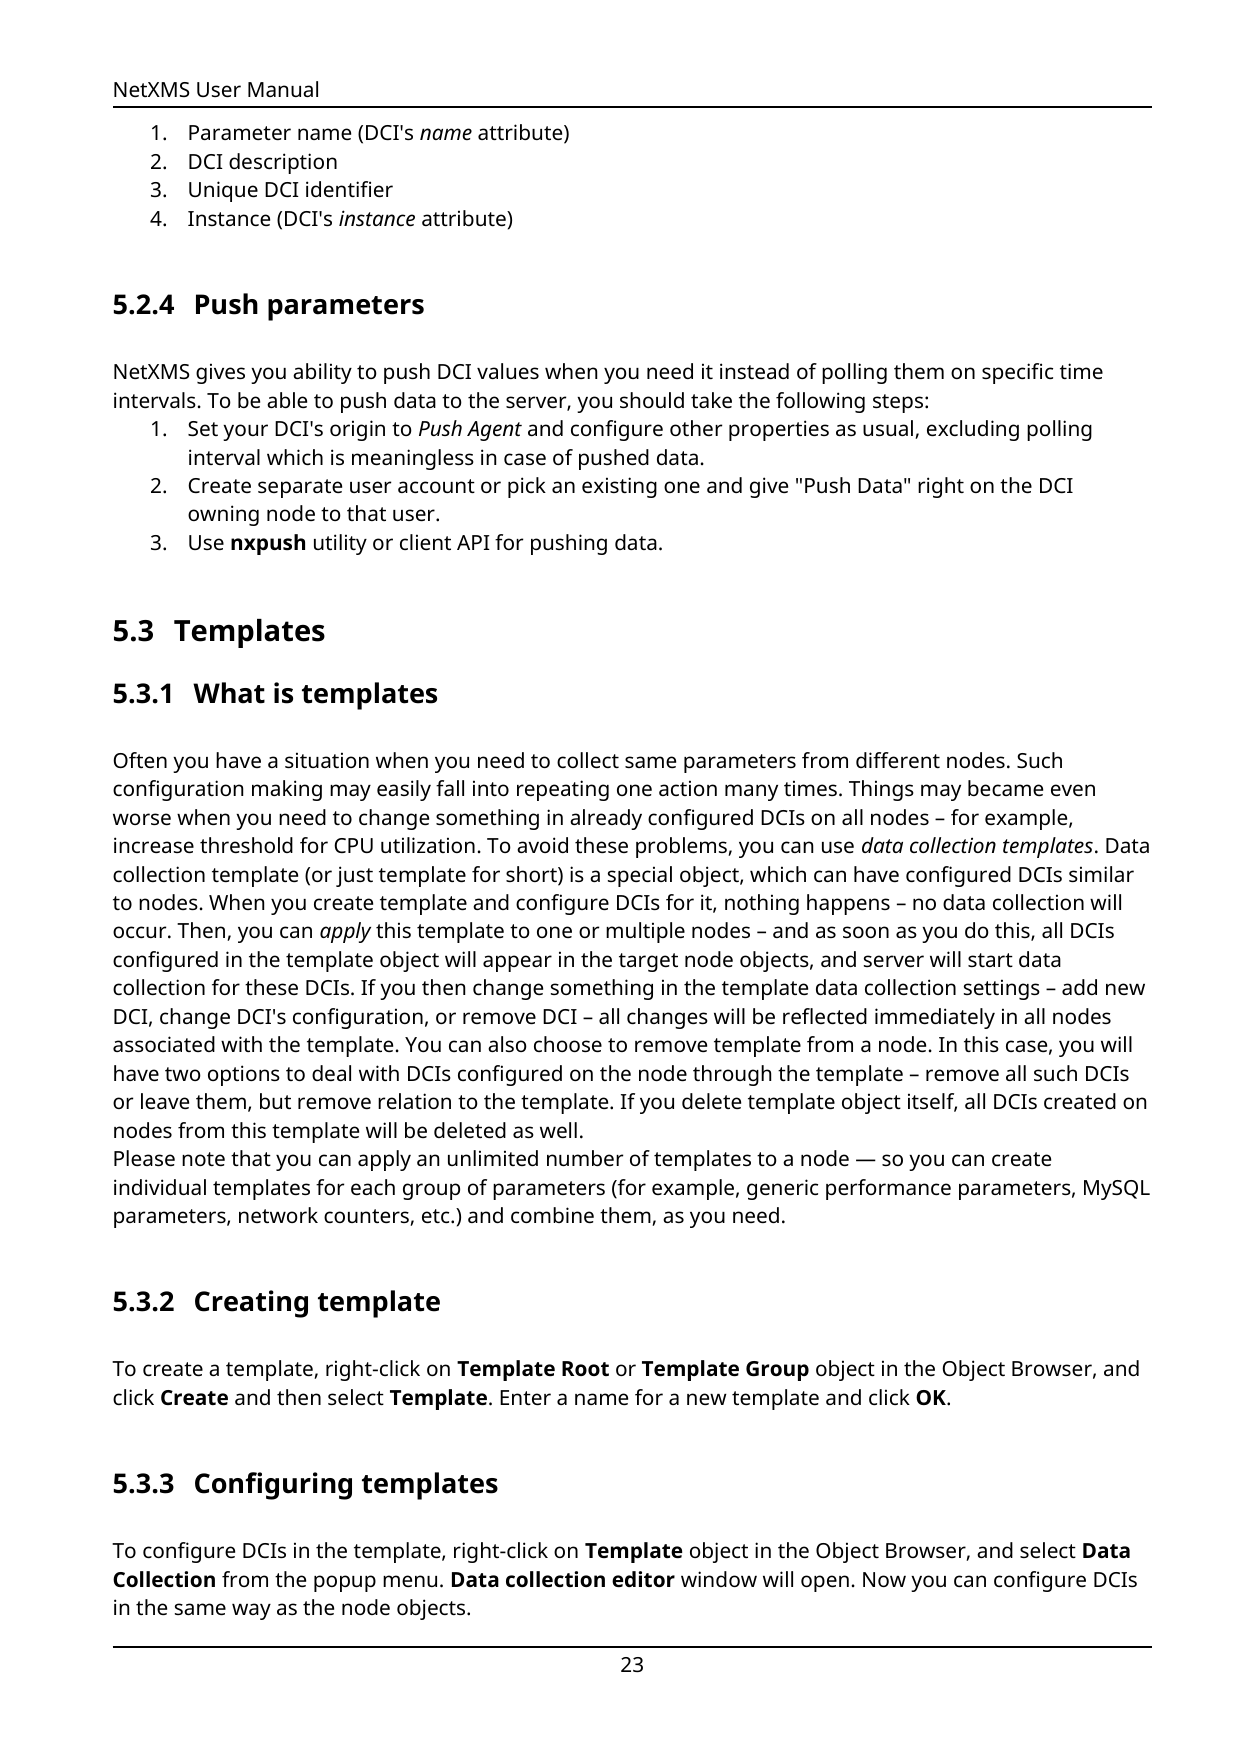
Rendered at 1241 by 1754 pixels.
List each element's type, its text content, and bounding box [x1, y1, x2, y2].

list Set your DCI's origin to Push Agent and configure other properties as usual, excluding polling interval which is meaningless in case of pushed data. [150, 414, 1152, 471]
list Create separate user account or pick an existing one and give "Push Data" right on the DCI owning node to that user. [150, 471, 1152, 528]
text To create a template, right-click on Template Root or Template Group object in the Object Browser, and click Create and then select Template. Enter a name for a new template and click OK. [112, 1354, 1152, 1411]
list Use nxpush utility or client API for pushing data. [150, 528, 1152, 556]
text To configure DCIs in the template, right-click on Template object in the Object Browser, and select Data Collection from the popup menu. Data collection editor window will open. Now you can configure DCIs in the same way as the node objects. [112, 1536, 1152, 1622]
list Unique DCI identifier [150, 175, 1152, 204]
subtitle Creating template [112, 1283, 1152, 1320]
subtitle Push parameters [112, 286, 1152, 323]
text Please note that you can apply an unlimited number of templates to a node — so you can create individual templates for each group of parameters (for example, generic performance parameters, MySQL parameters, network counters, etc.) and combine them, as you need. [112, 1144, 1152, 1229]
text Often you have a situation when you need to collect same parameters from different nodes. Such configuration making may easily fall into repeating one action many times. Things may became even worse when you need to change something in already configured DCIs on all nodes – for example, increase threshold for CPU utilization. To avoid these problems, you can use data collection templates. Data collection template (or just template for short) is a special object, which can have configured DCIs similar to nodes. When you create template and configure DCIs for it, nothing happens – no data collection will occur. Then, you can apply this template to one or multiple nodes – and as soon as you do this, all DCIs configured in the template object will appear in the target node objects, and server will start data collection for these DCIs. If you then change something in the template data collection settings – add new DCI, change DCI's configuration, or remove DCI – all changes will be reflected immediately in all nodes associated with the template. You can also choose to remove template from a node. In this case, you will have two options to deal with DCIs configured on the node through the template – remove all such DCIs or leave them, but remove relation to the template. If you delete template object itself, all DCIs created on nodes from this template will be deleted as well. [112, 746, 1152, 1144]
text NetXMS gives you ability to push DCI values when you need it instead of polling them on specific time intervals. To be able to push data to the server, you should take the following steps: [112, 357, 1152, 414]
subtitle What is templates [112, 674, 1152, 711]
list Parameter name (DCI's name attribute) [150, 118, 1152, 147]
subtitle Templates [112, 610, 1152, 649]
subtitle Configuring templates [112, 1465, 1152, 1502]
list DCI description [150, 147, 1152, 175]
list Instance (DCI's instance attribute) [150, 204, 1152, 232]
